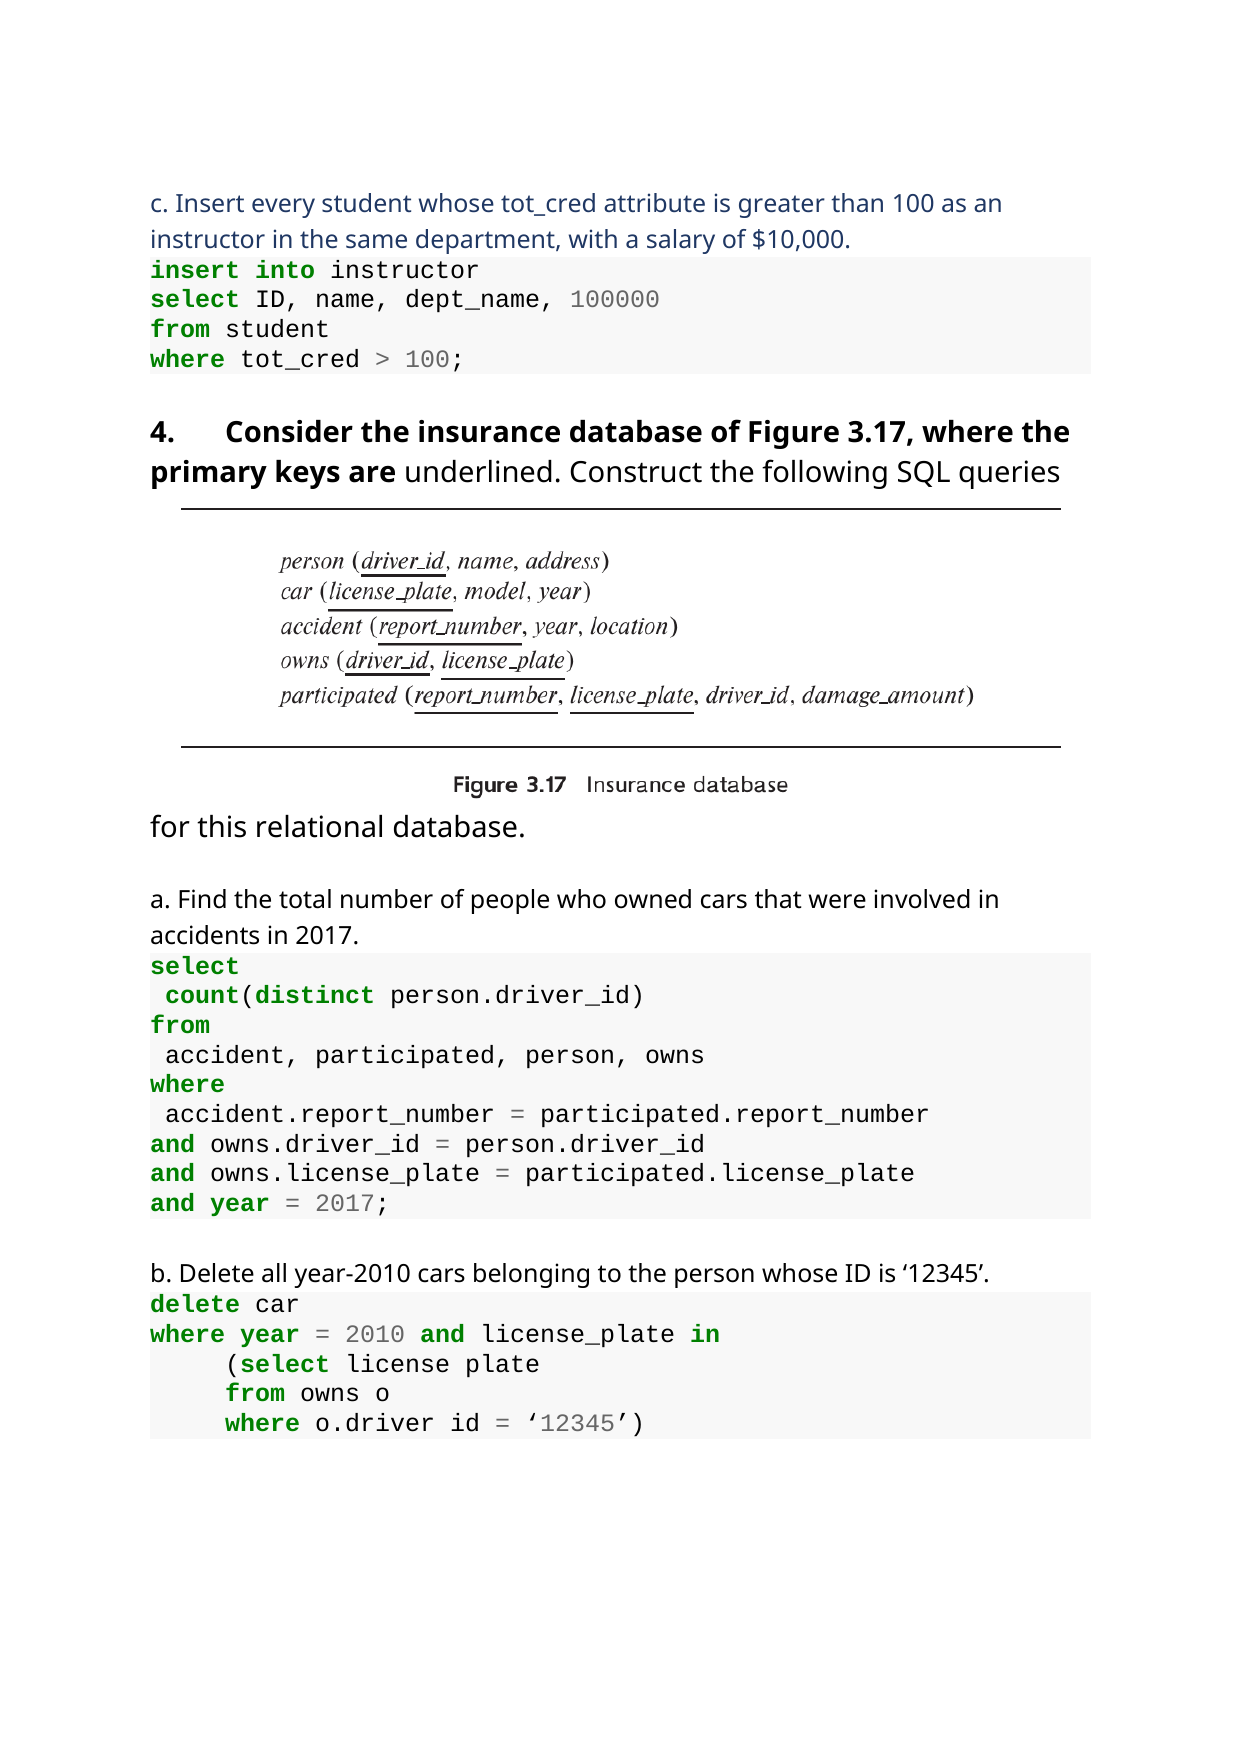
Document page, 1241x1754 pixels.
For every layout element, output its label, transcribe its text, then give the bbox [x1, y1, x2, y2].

text select [150, 953, 1091, 982]
text b. Delete all year-2010 cars belonging to the person whose ID is ‘12345’. [150, 1256, 1091, 1290]
subtitle for this relational database. [150, 807, 1091, 846]
text where o.driver id = ‘12345’) [150, 1411, 1091, 1439]
text (select license plate [150, 1351, 1091, 1379]
text delete car [150, 1292, 1091, 1320]
subtitle Consider the insurance database of Figure 3.17, where the primary keys are underlined. Construct the following SQL queries [150, 412, 1091, 492]
text and year = 2017; [150, 1191, 1091, 1219]
text from student [150, 317, 1091, 345]
subtitle c. Insert every student whose tot_cred attribute is greater than 100 as an instructor in the same department, with a salary of $10,000. [150, 186, 1091, 256]
text accident.report_number = participated.report_number [150, 1102, 1091, 1130]
text and owns.license_plate = participated.license_plate [150, 1161, 1091, 1189]
text from [150, 1013, 1091, 1041]
text and owns.driver_id = person.driver_id [150, 1131, 1091, 1160]
text accident, participated, person, owns [150, 1042, 1091, 1071]
text from owns o [150, 1381, 1091, 1409]
text count(distinct person.driver_id) [150, 983, 1091, 1011]
picture [150, 492, 1091, 807]
text where tot_cred > 100; [150, 346, 1091, 374]
text where [150, 1072, 1091, 1100]
text select ID, name, dept_name, 100000 [150, 287, 1091, 315]
text a. Find the total number of people who owned cars that were involved in accidents in 2017. [150, 882, 1091, 952]
text insert into instructor [150, 257, 1091, 286]
text where year = 2010 and license_plate in [150, 1322, 1091, 1350]
